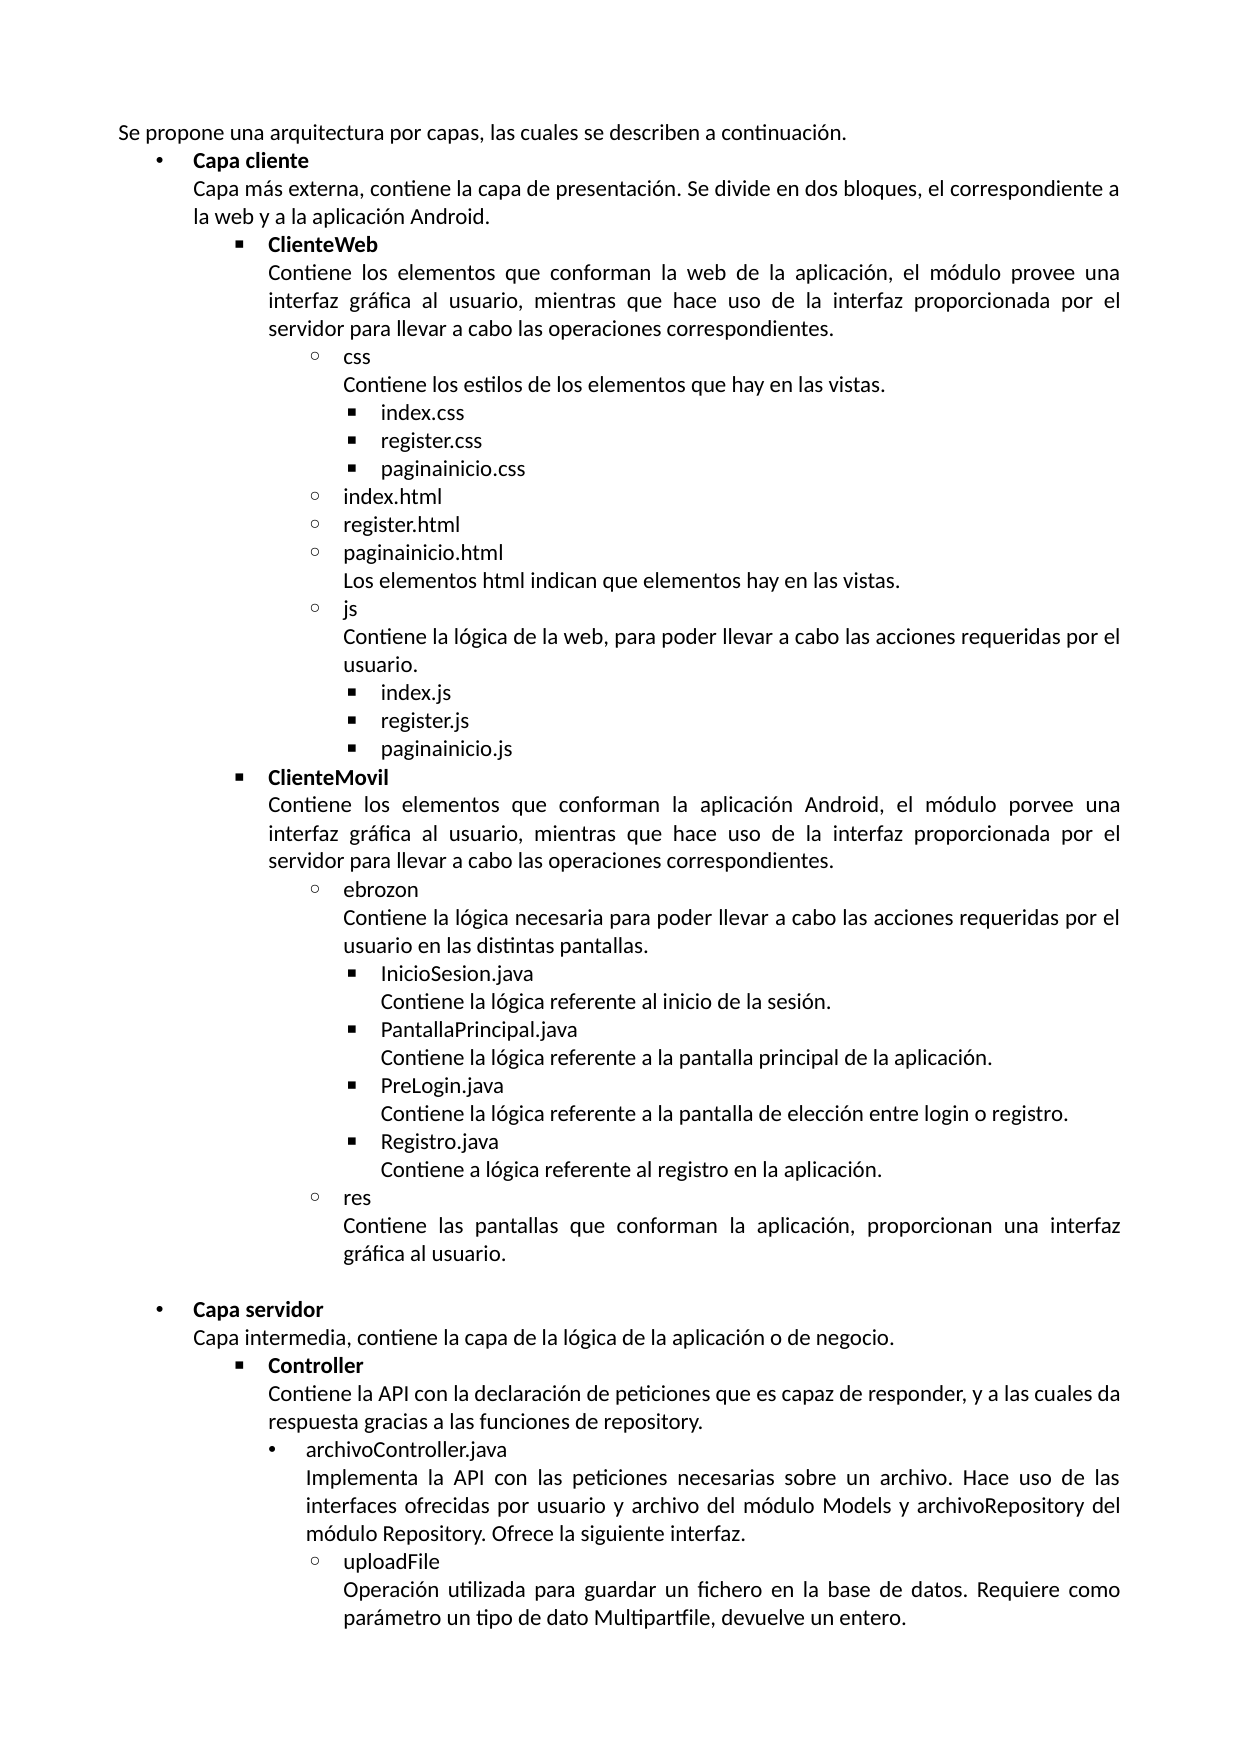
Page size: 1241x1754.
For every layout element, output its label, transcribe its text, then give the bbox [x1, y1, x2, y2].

list paginainicio.css [343, 454, 1122, 482]
list Contiene a lógica referente al registro en la aplicación. [343, 1155, 1122, 1183]
list Capa cliente [156, 146, 1122, 174]
list Registro.java [343, 1127, 1122, 1155]
list Capa más externa, contiene la capa de presentación. Se divide en dos bloques, el correspondiente a la web y a la aplicación Android. [156, 174, 1122, 230]
list Contiene la lógica necesaria para poder llevar a cabo las acciones requeridas por el usuario en las distintas pantallas. [306, 903, 1122, 959]
list Implementa la API con las peticiones necesarias sobre un archivo. Hace uso de las interfaces ofrecidas por usuario y archivo del módulo Models y archivoRepository del módulo Repository. Ofrece la siguiente interfaz. [268, 1463, 1122, 1547]
list register.html [306, 510, 1122, 538]
list Controller [231, 1351, 1122, 1379]
list Contiene la API con la declaración de peticiones que es capaz de responder, y a las cuales da respuesta gracias a las funciones de repository. [231, 1379, 1122, 1435]
list ebrozon [306, 875, 1122, 903]
list Operación utilizada para guardar un fichero en la base de datos. Requiere como parámetro un tipo de dato Multipartfile, devuelve un entero. [306, 1575, 1122, 1631]
list InicioSesion.java [343, 959, 1122, 987]
list PantallaPrincipal.java [343, 1015, 1122, 1043]
list Contiene los elementos que conforman la aplicación Android, el módulo porvee una interfaz gráfica al usuario, mientras que hace uso de la interfaz proporcionada por el servidor para llevar a cabo las operaciones correspondientes. [231, 791, 1122, 875]
list paginainicio.html [306, 538, 1122, 566]
list Capa intermedia, contiene la capa de la lógica de la aplicación o de negocio. [156, 1323, 1122, 1351]
list register.css [343, 426, 1122, 454]
list Contiene los elementos que conforman la web de la aplicación, el módulo provee una interfaz gráfica al usuario, mientras que hace uso de la interfaz proporcionada por el servidor para llevar a cabo las operaciones correspondientes. [231, 258, 1122, 342]
list ClienteWeb [231, 230, 1122, 258]
list index.html [306, 482, 1122, 510]
list register.js [343, 707, 1122, 734]
list uploadFile [306, 1547, 1122, 1575]
list Capa servidor [156, 1295, 1122, 1323]
list index.css [343, 398, 1122, 426]
list Contiene los estilos de los elementos que hay en las vistas. [306, 370, 1122, 398]
list Contiene la lógica de la web, para poder llevar a cabo las acciones requeridas por el usuario. [306, 622, 1122, 678]
list ClienteMovil [231, 763, 1122, 791]
list js [306, 594, 1122, 622]
list PreLogin.java [343, 1071, 1122, 1099]
list Contiene la lógica referente a la pantalla de elección entre login o registro. [343, 1099, 1122, 1127]
list css [306, 342, 1122, 370]
list res [306, 1183, 1122, 1211]
list index.js [343, 678, 1122, 707]
list Contiene la lógica referente a la pantalla principal de la aplicación. [343, 1043, 1122, 1071]
list Contiene las pantallas que conforman la aplicación, proporcionan una interfaz gráfica al usuario. [306, 1211, 1122, 1267]
text Se propone una arquitectura por capas, las cuales se describen a continuación. [118, 118, 1122, 146]
list archivoController.java [268, 1435, 1122, 1463]
list Los elementos html indican que elementos hay en las vistas. [306, 566, 1122, 594]
list Contiene la lógica referente al inicio de la sesión. [343, 987, 1122, 1015]
list paginainicio.js [343, 734, 1122, 763]
